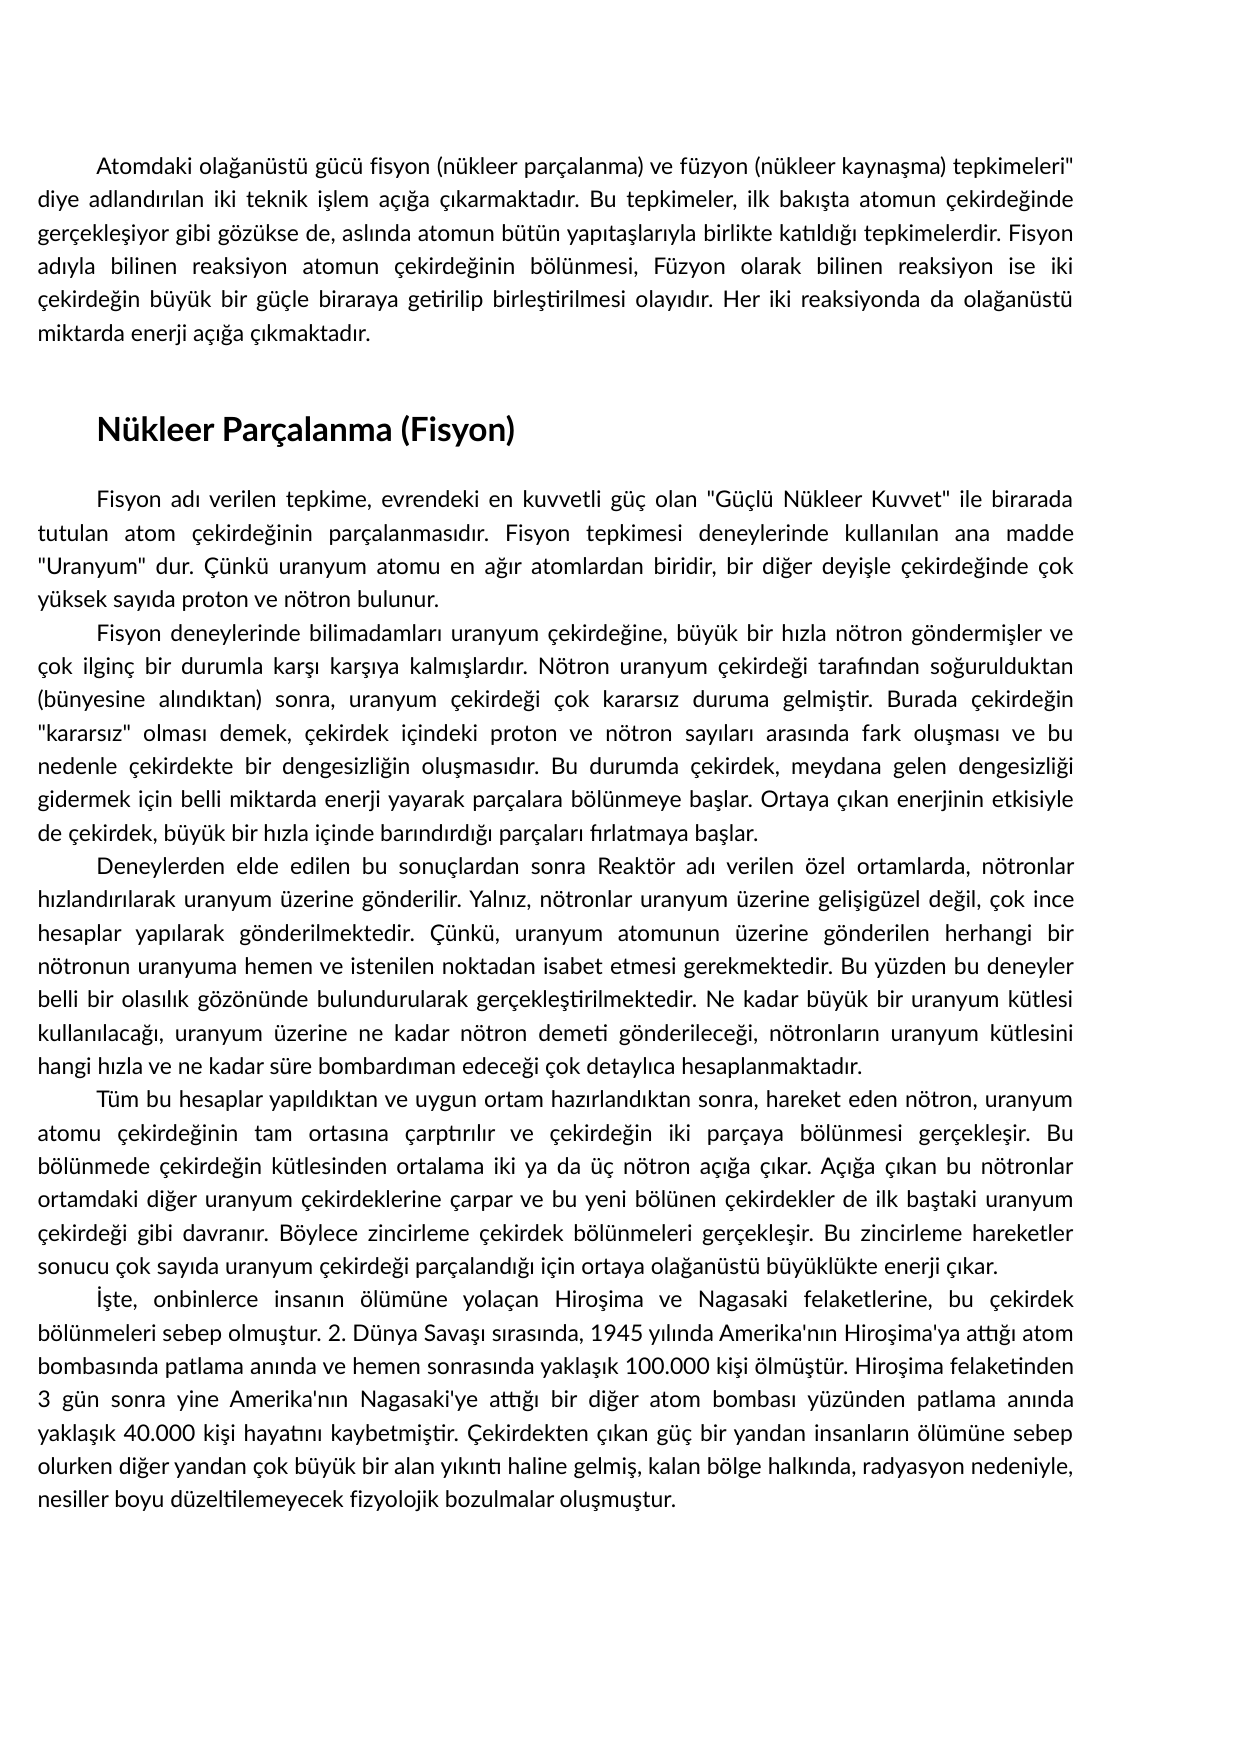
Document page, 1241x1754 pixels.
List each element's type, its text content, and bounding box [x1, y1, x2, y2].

text İşte, onbinlerce insanın ölümüne yolaçan Hiroşima ve Nagasaki felaketlerine, bu çekirdek bölünmeleri sebep olmuştur. 2. Dünya Savaşı sırasında, 1945 yılında Amerika'nın Hiroşima'ya attığı atom bombasında patlama anında ve hemen sonrasında yaklaşık 100.000 kişi ölmüştür. Hiroşima felaketinden 3 gün sonra yine Amerika'nın Nagasaki'ye attığı bir diğer atom bombası yüzünden patlama anında yaklaşık 40.000 kişi hayatını kaybetmiştir. Çekirdekten çıkan güç bir yandan insanların ölümüne sebep olurken diğer yandan çok büyük bir alan yıkıntı haline gelmiş, kalan bölge halkında, radyasyon nedeniyle, nesiller boyu düzeltilemeyecek fizyolojik bozulmalar oluşmuştur. [37, 1281, 1075, 1514]
text Fisyon adı verilen tepkime, evrendeki en kuvvetli güç olan "Güçlü Nükleer Kuvvet" ile birarada tutulan atom çekirdeğinin parçalanmasıdır. Fisyon tepkimesi deneylerinde kullanılan ana madde "Uranyum" dur. Çünkü uranyum atomu en ağır atomlardan biridir, bir diğer deyişle çekirdeğinde çok yüksek sayıda proton ve nötron bulunur. [37, 481, 1075, 614]
text Fisyon deneylerinde bilimadamları uranyum çekirdeğine, büyük bir hızla nötron göndermişler ve çok ilginç bir durumla karşı karşıya kalmışlardır. Nötron uranyum çekirdeği tarafından soğurulduktan (bünyesine alındıktan) sonra, uranyum çekirdeği çok kararsız duruma gelmiştir. Burada çekirdeğin "kararsız" olması demek, çekirdek içindeki proton ve nötron sayıları arasında fark oluşması ve bu nedenle çekirdekte bir dengesizliğin oluşmasıdır. Bu durumda çekirdek, meydana gelen dengesizliği gidermek için belli miktarda enerji yayarak parçalara bölünmeye başlar. Ortaya çıkan enerjinin etkisiyle de çekirdek, büyük bir hızla içinde barındırdığı parçaları fırlatmaya başlar. [37, 614, 1075, 848]
text Atomdaki olağanüstü gücü fisyon (nükleer parçalanma) ve füzyon (nükleer kaynaşma) tepkimeleri" diye adlandırılan iki teknik işlem açığa çıkarmaktadır. Bu tepkimeler, ilk bakışta atomun çekirdeğinde gerçekleşiyor gibi gözükse de, aslında atomun bütün yapıtaşlarıyla birlikte katıldığı tepkimelerdir. Fisyon adıyla bilinen reaksiyon atomun çekirdeğinin bölünmesi, Füzyon olarak bilinen reaksiyon ise iki çekirdeğin büyük bir güçle biraraya getirilip birleştirilmesi olayıdır. Her iki reaksiyonda da olağanüstü miktarda enerji açığa çıkmaktadır. [37, 148, 1075, 348]
text Tüm bu hesaplar yapıldıktan ve uygun ortam hazırlandıktan sonra, hareket eden nötron, uranyum atomu çekirdeğinin tam ortasına çarptırılır ve çekirdeğin iki parçaya bölünmesi gerçekleşir. Bu bölünmede çekirdeğin kütlesinden ortalama iki ya da üç nötron açığa çıkar. Açığa çıkan bu nötronlar ortamdaki diğer uranyum çekirdeklerine çarpar ve bu yeni bölünen çekirdekler de ilk baştaki uranyum çekirdeği gibi davranır. Böylece zincirleme çekirdek bölünmeleri gerçekleşir. Bu zincirleme hareketler sonucu çok sayıda uranyum çekirdeği parçalandığı için ortaya olağanüstü büyüklükte enerji çıkar. [37, 1081, 1075, 1281]
text Nükleer Parçalanma (Fisyon) [37, 414, 1075, 448]
text Deneylerden elde edilen bu sonuçlardan sonra Reaktör adı verilen özel ortamlarda, nötronlar hızlandırılarak uranyum üzerine gönderilir. Yalnız, nötronlar uranyum üzerine gelişigüzel değil, çok ince hesaplar yapılarak gönderilmektedir. Çünkü, uranyum atomunun üzerine gönderilen herhangi bir nötronun uranyuma hemen ve istenilen noktadan isabet etmesi gerekmektedir. Bu yüzden bu deneyler belli bir olasılık gözönünde bulundurularak gerçekleştirilmektedir. Ne kadar büyük bir uranyum kütlesi kullanılacağı, uranyum üzerine ne kadar nötron demeti gönderileceği, nötronların uranyum kütlesini hangi hızla ve ne kadar süre bombardıman edeceği çok detaylıca hesaplanmaktadır. [37, 848, 1075, 1081]
